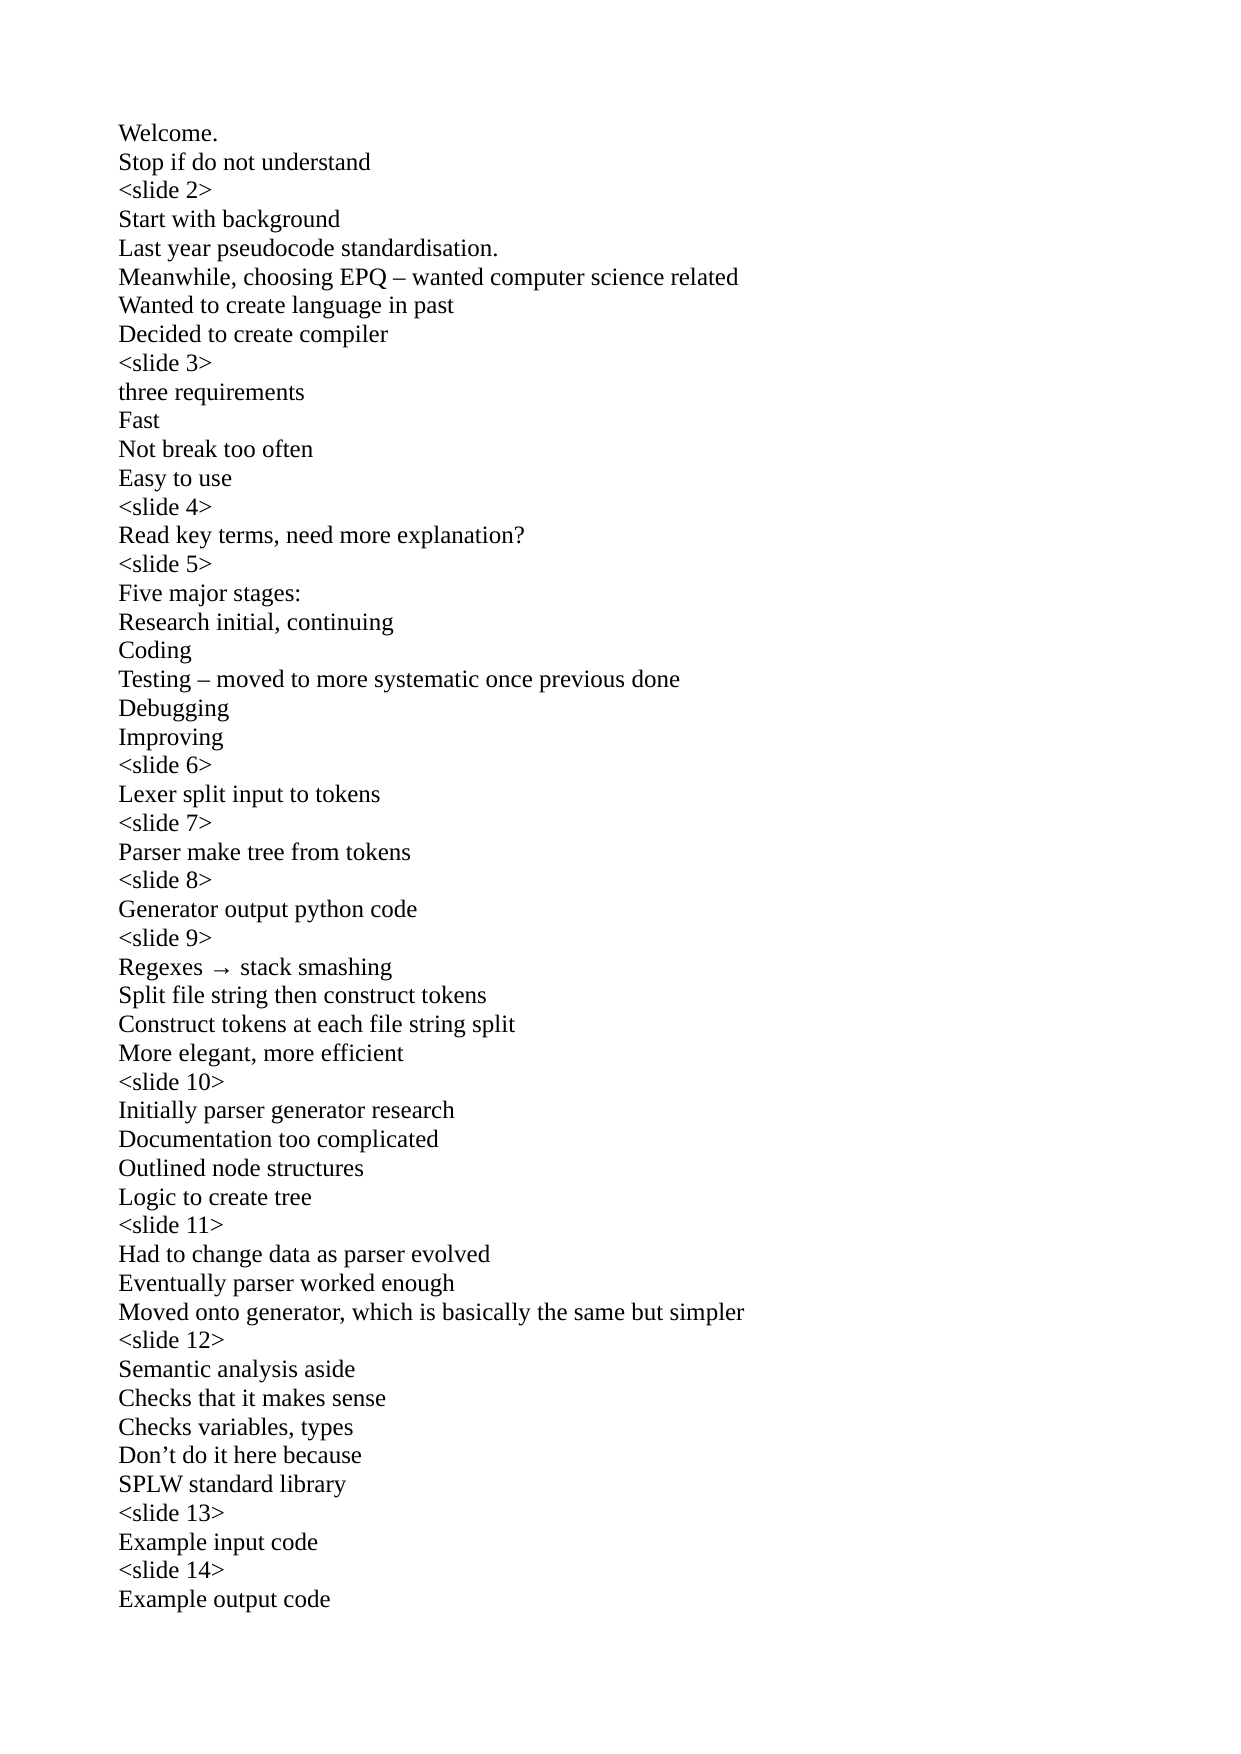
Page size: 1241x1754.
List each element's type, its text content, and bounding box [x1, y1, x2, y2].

text Moved onto generator, which is basically the same but simpler [118, 1297, 1122, 1326]
text <slide 4> [118, 492, 1122, 521]
text <slide 5> [118, 549, 1122, 578]
text Logic to create tree [118, 1182, 1122, 1211]
text Example output code [118, 1584, 1122, 1613]
text Checks variables, types [118, 1412, 1122, 1441]
text Documentation too complicated [118, 1124, 1122, 1153]
text Decided to create compiler [118, 319, 1122, 348]
text Five major stages: [118, 578, 1122, 607]
text <slide 12> [118, 1326, 1122, 1354]
text Debugging [118, 693, 1122, 722]
text three requirements [118, 377, 1122, 406]
text Lexer split input to tokens [118, 779, 1122, 808]
text Welcome. [118, 118, 1122, 147]
text Parser make tree from tokens <slide 8> [118, 837, 1122, 894]
text <slide 11> [118, 1211, 1122, 1239]
text Example input code [118, 1527, 1122, 1556]
text Improving [118, 722, 1122, 751]
text Start with background [118, 204, 1122, 233]
text Initially parser generator research [118, 1096, 1122, 1124]
text SPLW standard library [118, 1469, 1122, 1498]
text Last year pseudocode standardisation. [118, 233, 1122, 262]
text Regexes → stack smashing [118, 952, 1122, 981]
text Stop if do not understand [118, 147, 1122, 176]
text Coding [118, 636, 1122, 664]
text <slide 10> [118, 1067, 1122, 1096]
text <slide 14> [118, 1556, 1122, 1584]
text Eventually parser worked enough [118, 1268, 1122, 1297]
text <slide 9> [118, 923, 1122, 952]
text <slide 7> [118, 808, 1122, 837]
text <slide 13> [118, 1498, 1122, 1527]
text Read key terms, need more explanation? [118, 521, 1122, 549]
text Easy to use [118, 463, 1122, 492]
text Testing – moved to more systematic once previous done [118, 664, 1122, 693]
text Don’t do it here because [118, 1441, 1122, 1469]
text Generator output python code [118, 894, 1122, 923]
text Had to change data as parser evolved [118, 1239, 1122, 1268]
text Outlined node structures [118, 1153, 1122, 1182]
text Research initial, continuing [118, 607, 1122, 636]
text Not break too often [118, 434, 1122, 463]
text <slide 6> [118, 751, 1122, 779]
text <slide 2> [118, 176, 1122, 204]
text <slide 3> [118, 348, 1122, 377]
text Fast [118, 406, 1122, 434]
text Checks that it makes sense [118, 1383, 1122, 1412]
text Wanted to create language in past [118, 291, 1122, 319]
text Construct tokens at each file string split [118, 1009, 1122, 1038]
text Meanwhile, choosing EPQ – wanted computer science related [118, 262, 1122, 291]
text Split file string then construct tokens [118, 981, 1122, 1009]
text Semantic analysis aside [118, 1354, 1122, 1383]
text More elegant, more efficient [118, 1038, 1122, 1067]
